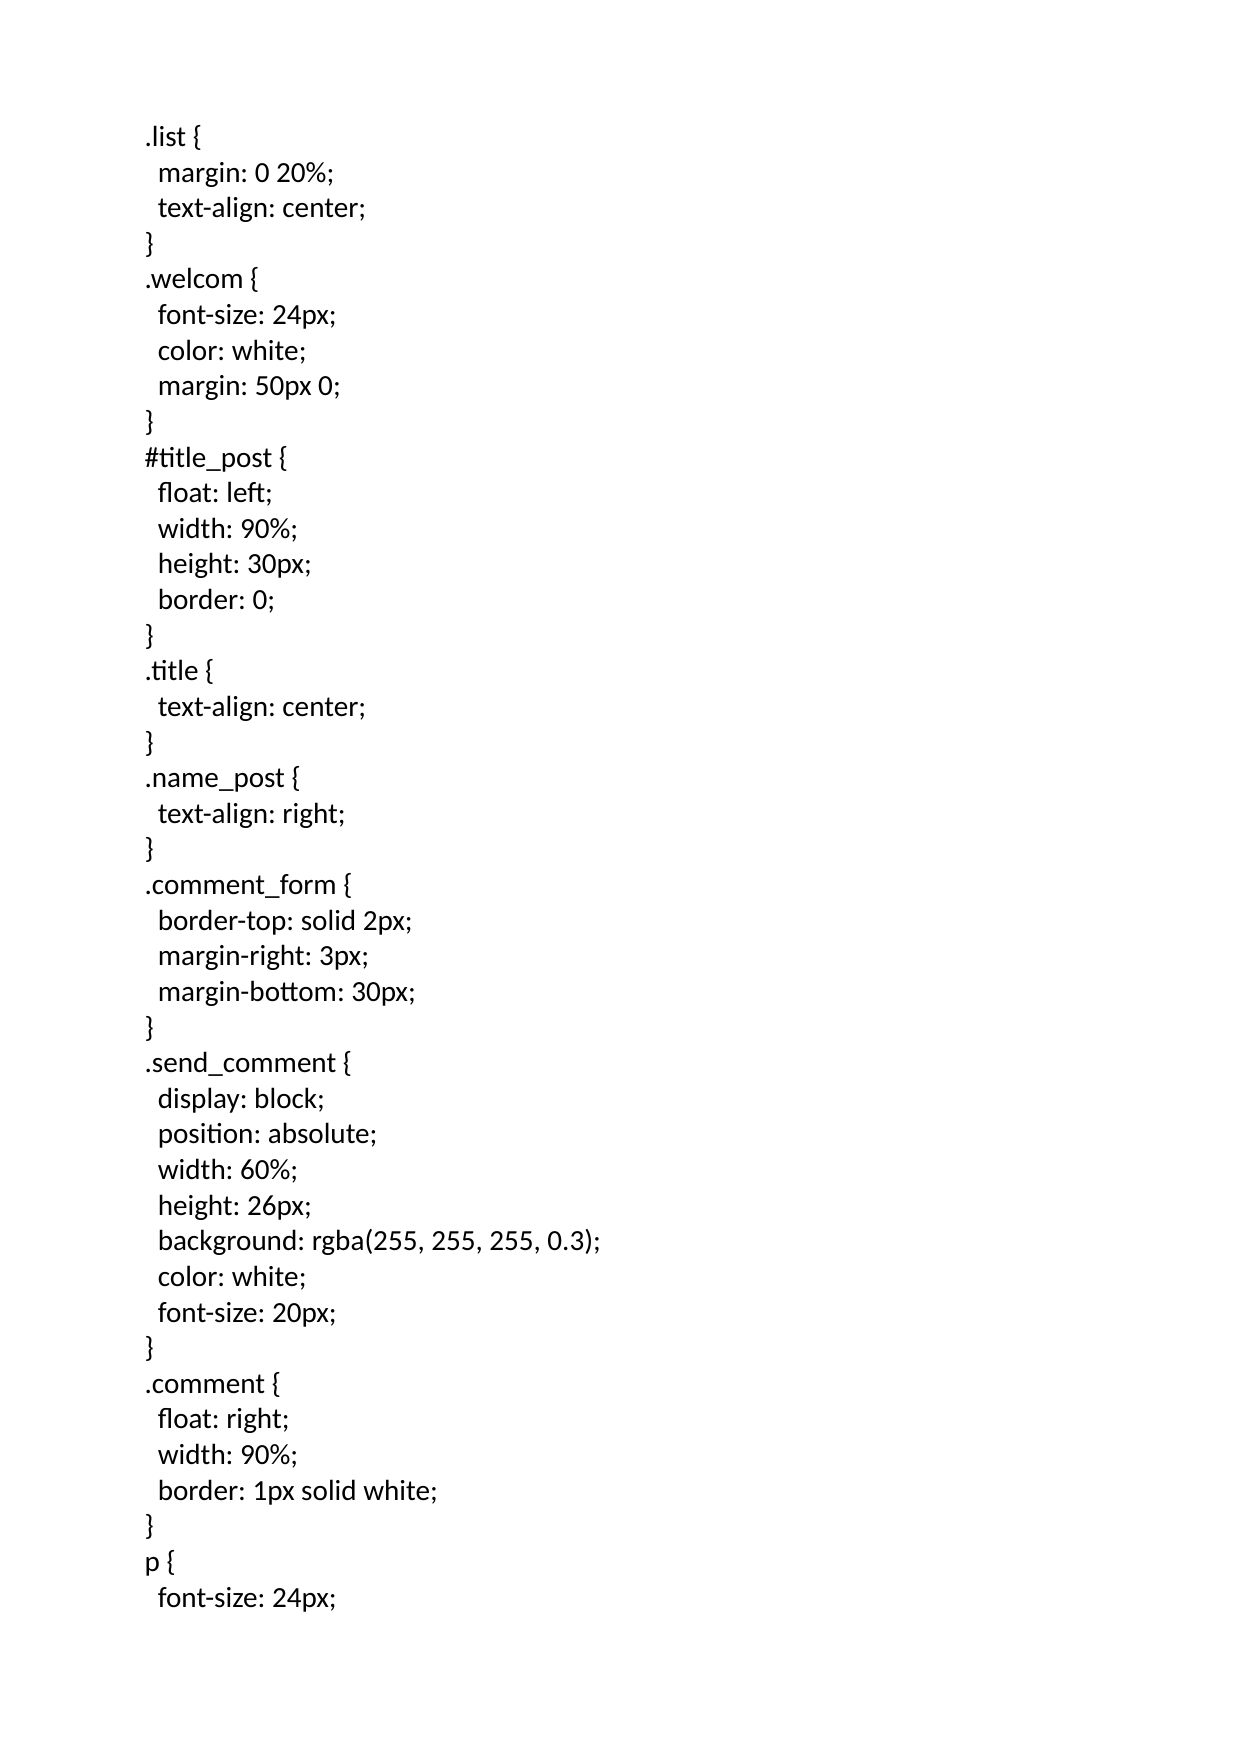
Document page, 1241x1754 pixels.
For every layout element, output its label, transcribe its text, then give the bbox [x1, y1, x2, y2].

text color: white; [118, 332, 1122, 367]
text background: rgba(255, 255, 255, 0.3); [118, 1222, 1122, 1258]
text width: 90%; [118, 1436, 1122, 1472]
text border-top: solid 2px; [118, 902, 1122, 937]
text font-size: 24px; [118, 296, 1122, 332]
text text-align: center; [118, 688, 1122, 724]
text margin-bottom: 30px; [118, 973, 1122, 1009]
text } [118, 1009, 1122, 1044]
text position: absolute; [118, 1116, 1122, 1151]
text width: 90%; [118, 510, 1122, 546]
text font-size: 24px; [118, 1579, 1122, 1614]
text color: white; [118, 1258, 1122, 1294]
text margin-right: 3px; [118, 937, 1122, 973]
text } [118, 617, 1122, 652]
text float: left; [118, 474, 1122, 510]
text height: 26px; [118, 1187, 1122, 1222]
text border: 0; [118, 581, 1122, 617]
text text-align: center; [118, 189, 1122, 225]
text .title { [118, 652, 1122, 688]
text width: 60%; [118, 1151, 1122, 1187]
text height: 30px; [118, 546, 1122, 581]
text } [118, 831, 1122, 866]
text .name_post { [118, 759, 1122, 795]
text p { [118, 1543, 1122, 1579]
text .welcom { [118, 261, 1122, 296]
text display: block; [118, 1080, 1122, 1116]
text float: right; [118, 1401, 1122, 1436]
text } [118, 724, 1122, 759]
text } [118, 225, 1122, 261]
text } [118, 1507, 1122, 1543]
text } [118, 1329, 1122, 1365]
text margin: 0 20%; [118, 154, 1122, 189]
text font-size: 20px; [118, 1294, 1122, 1329]
text .comment_form { [118, 866, 1122, 902]
text .comment { [118, 1365, 1122, 1401]
text #title_post { [118, 439, 1122, 474]
text .send_comment { [118, 1044, 1122, 1080]
text .list { [118, 118, 1122, 154]
text text-align: right; [118, 795, 1122, 831]
text } [118, 403, 1122, 439]
text margin: 50px 0; [118, 367, 1122, 403]
text border: 1px solid white; [118, 1472, 1122, 1507]
